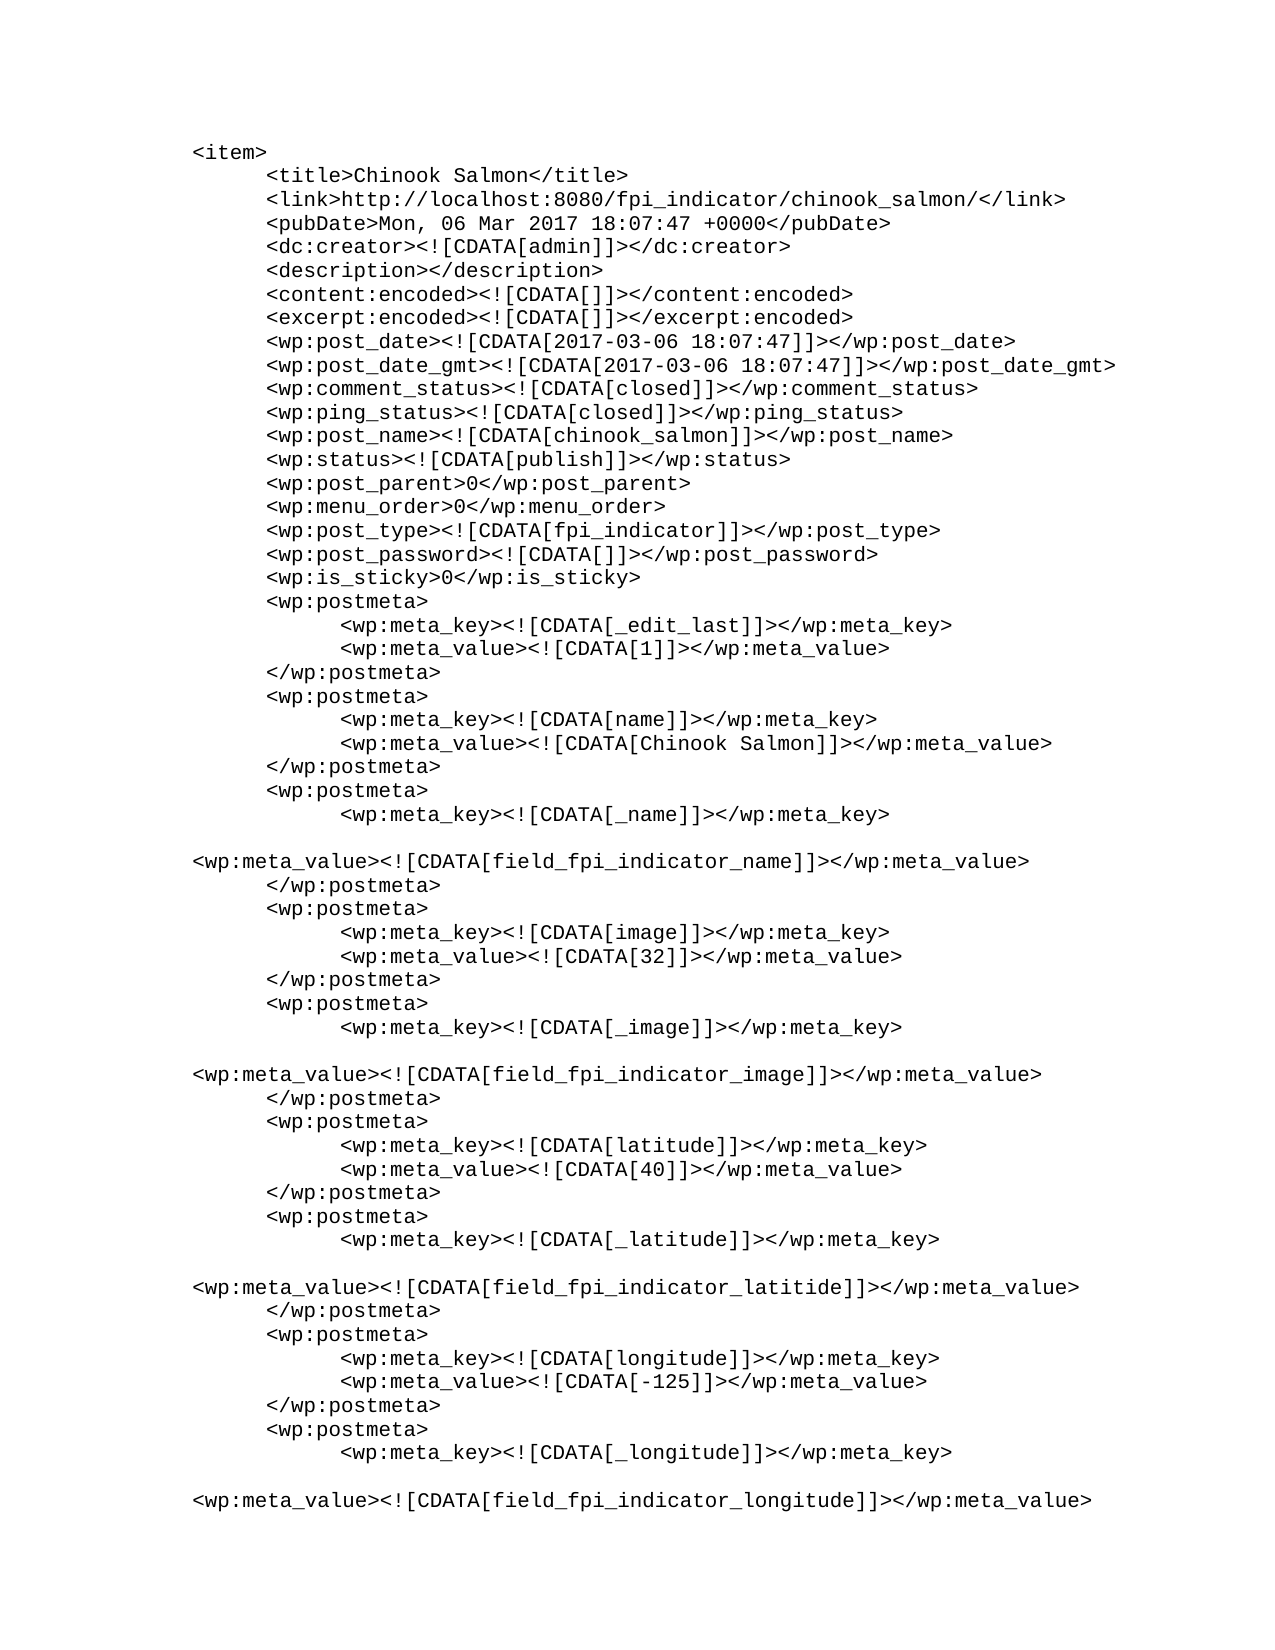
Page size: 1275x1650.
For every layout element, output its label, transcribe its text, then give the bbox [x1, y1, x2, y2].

text </wp:postmeta> [118, 1395, 1157, 1419]
text <wp:postmeta> [118, 898, 1157, 922]
text <wp:meta_key><![CDATA[_image]]></wp:meta_key> [118, 1017, 1157, 1040]
text </wp:postmeta> [118, 757, 1157, 780]
text <wp:meta_value><![CDATA[field_fpi_indicator_image]]></wp:meta_value> [118, 1040, 1157, 1088]
text <wp:postmeta> [118, 591, 1157, 615]
text <wp:postmeta> [118, 993, 1157, 1017]
text <dc:creator><![CDATA[admin]]></dc:creator> [118, 236, 1157, 260]
text <wp:post_password><![CDATA[]]></wp:post_password> [118, 544, 1157, 567]
text <wp:postmeta> [118, 1206, 1157, 1229]
text </wp:postmeta> [118, 1088, 1157, 1111]
text <wp:meta_key><![CDATA[longitude]]></wp:meta_key> [118, 1348, 1157, 1371]
text </wp:postmeta> [118, 1182, 1157, 1206]
text <wp:meta_key><![CDATA[_latitude]]></wp:meta_key> [118, 1229, 1157, 1253]
text <wp:status><![CDATA[publish]]></wp:status> [118, 449, 1157, 473]
text <wp:meta_key><![CDATA[_longitude]]></wp:meta_key> [118, 1442, 1157, 1466]
text <wp:meta_value><![CDATA[field_fpi_indicator_name]]></wp:meta_value> [118, 827, 1157, 875]
text </wp:postmeta> [118, 662, 1157, 686]
text <wp:post_name><![CDATA[chinook_salmon]]></wp:post_name> [118, 426, 1157, 449]
text <wp:meta_value><![CDATA[-125]]></wp:meta_value> [118, 1371, 1157, 1395]
text <pubDate>Mon, 06 Mar 2017 18:07:47 +0000</pubDate> [118, 213, 1157, 236]
text <excerpt:encoded><![CDATA[]]></excerpt:encoded> [118, 307, 1157, 331]
text <content:encoded><![CDATA[]]></content:encoded> [118, 284, 1157, 307]
text <wp:meta_key><![CDATA[latitude]]></wp:meta_key> [118, 1135, 1157, 1158]
text <wp:postmeta> [118, 686, 1157, 709]
text <wp:meta_key><![CDATA[image]]></wp:meta_key> [118, 922, 1157, 946]
text <wp:post_date><![CDATA[2017-03-06 18:07:47]]></wp:post_date> [118, 331, 1157, 354]
text <wp:meta_value><![CDATA[field_fpi_indicator_latitide]]></wp:meta_value> [118, 1253, 1157, 1300]
text <item> [118, 142, 1157, 165]
text <wp:ping_status><![CDATA[closed]]></wp:ping_status> [118, 402, 1157, 426]
text <link>http://localhost:8080/fpi_indicator/chinook_salmon/</link> [118, 189, 1157, 213]
text <wp:post_parent>0</wp:post_parent> [118, 473, 1157, 496]
text <wp:meta_value><![CDATA[32]]></wp:meta_value> [118, 946, 1157, 969]
text </wp:postmeta> [118, 969, 1157, 993]
text <wp:meta_key><![CDATA[_edit_last]]></wp:meta_key> [118, 615, 1157, 638]
text <wp:postmeta> [118, 780, 1157, 804]
text <wp:meta_value><![CDATA[field_fpi_indicator_longitude]]></wp:meta_value> [118, 1466, 1157, 1513]
text <wp:postmeta> [118, 1111, 1157, 1135]
text <wp:postmeta> [118, 1324, 1157, 1348]
text </wp:postmeta> [118, 875, 1157, 898]
text <wp:post_date_gmt><![CDATA[2017-03-06 18:07:47]]></wp:post_date_gmt> [118, 354, 1157, 378]
text <wp:meta_value><![CDATA[Chinook Salmon]]></wp:meta_value> [118, 733, 1157, 757]
text <wp:post_type><![CDATA[fpi_indicator]]></wp:post_type> [118, 520, 1157, 544]
text <wp:postmeta> [118, 1419, 1157, 1442]
text <wp:comment_status><![CDATA[closed]]></wp:comment_status> [118, 378, 1157, 402]
text <wp:is_sticky>0</wp:is_sticky> [118, 567, 1157, 591]
text <wp:meta_value><![CDATA[40]]></wp:meta_value> [118, 1158, 1157, 1182]
text <description></description> [118, 260, 1157, 284]
text </wp:postmeta> [118, 1300, 1157, 1324]
text <wp:meta_value><![CDATA[1]]></wp:meta_value> [118, 638, 1157, 662]
text <wp:menu_order>0</wp:menu_order> [118, 496, 1157, 520]
text <title>Chinook Salmon</title> [118, 165, 1157, 189]
text <wp:meta_key><![CDATA[_name]]></wp:meta_key> [118, 804, 1157, 827]
text <wp:meta_key><![CDATA[name]]></wp:meta_key> [118, 709, 1157, 733]
